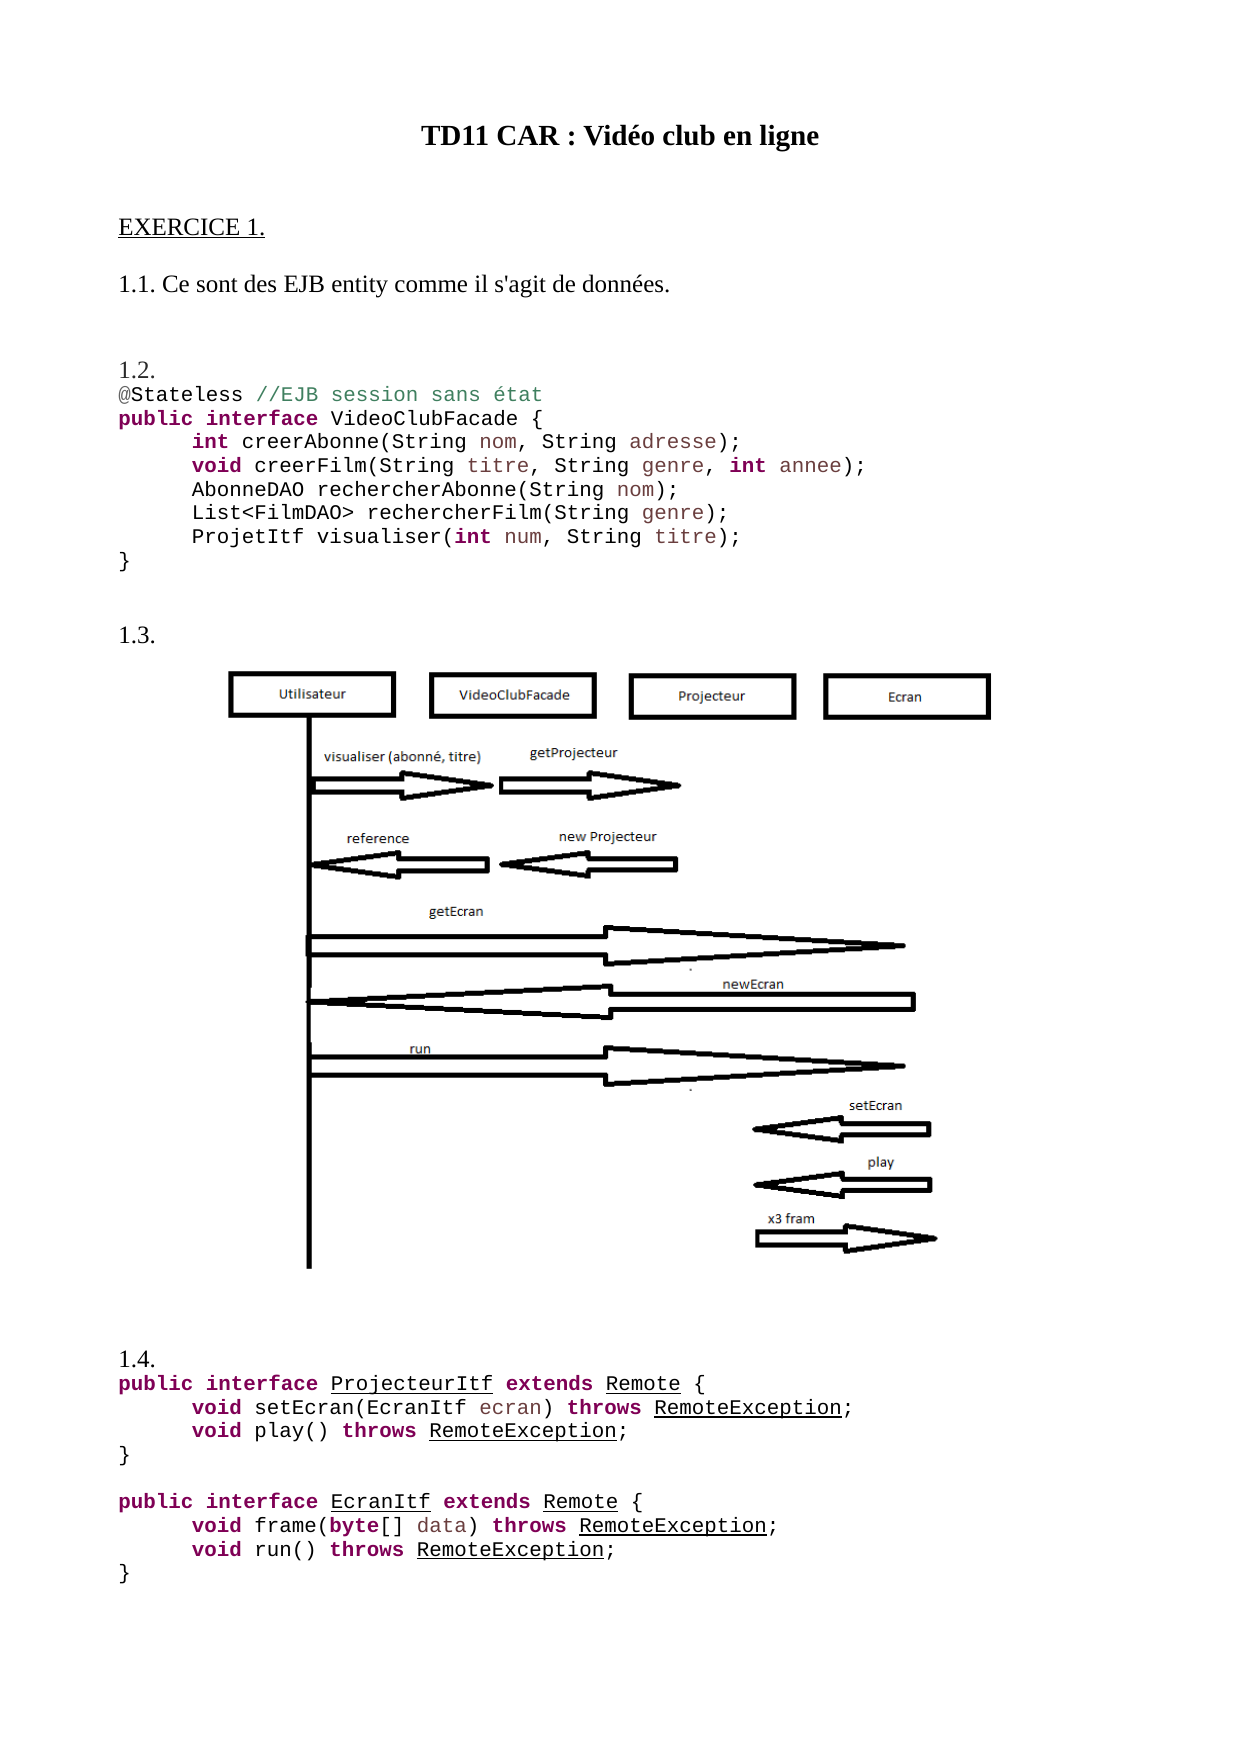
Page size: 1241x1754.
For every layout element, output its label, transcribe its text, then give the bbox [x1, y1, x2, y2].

text EXERCICE 1. [118, 212, 1122, 240]
text public interface EcranItf extends Remote { [118, 1491, 1122, 1515]
text } [118, 549, 1122, 573]
text @Stateless //EJB session sans état [118, 384, 1122, 408]
text void frame(byte[] data) throws RemoteException; [118, 1515, 1122, 1539]
text 1.3. [118, 621, 1122, 649]
text } [118, 1444, 1122, 1468]
text int creerAbonne(String nom, String adresse); [118, 431, 1122, 455]
text 1.2. [118, 355, 1122, 384]
text ProjetItf visualiser(int num, String titre); [118, 526, 1122, 549]
text public interface ProjecteurItf extends Remote { [118, 1373, 1122, 1397]
text AbonneDAO rechercherAbonne(String nom); [118, 479, 1122, 502]
text void setEcran(EcranItf ecran) throws RemoteException; [118, 1397, 1122, 1420]
text List<FilmDAO> rechercherFilm(String genre); [118, 502, 1122, 526]
text void run() throws RemoteException; [118, 1539, 1122, 1562]
picture [215, 649, 1025, 1287]
text 1.4. [118, 1344, 1122, 1373]
text public interface VideoClubFacade { [118, 408, 1122, 431]
text 1.1. Ce sont des EJB entity comme il s'agit de données. [118, 269, 1122, 298]
text } [118, 1562, 1122, 1586]
text void creerFilm(String titre, String genre, int annee); [118, 455, 1122, 479]
text TD11 CAR : Vidéo club en ligne [118, 118, 1122, 152]
text void play() throws RemoteException; [118, 1420, 1122, 1444]
